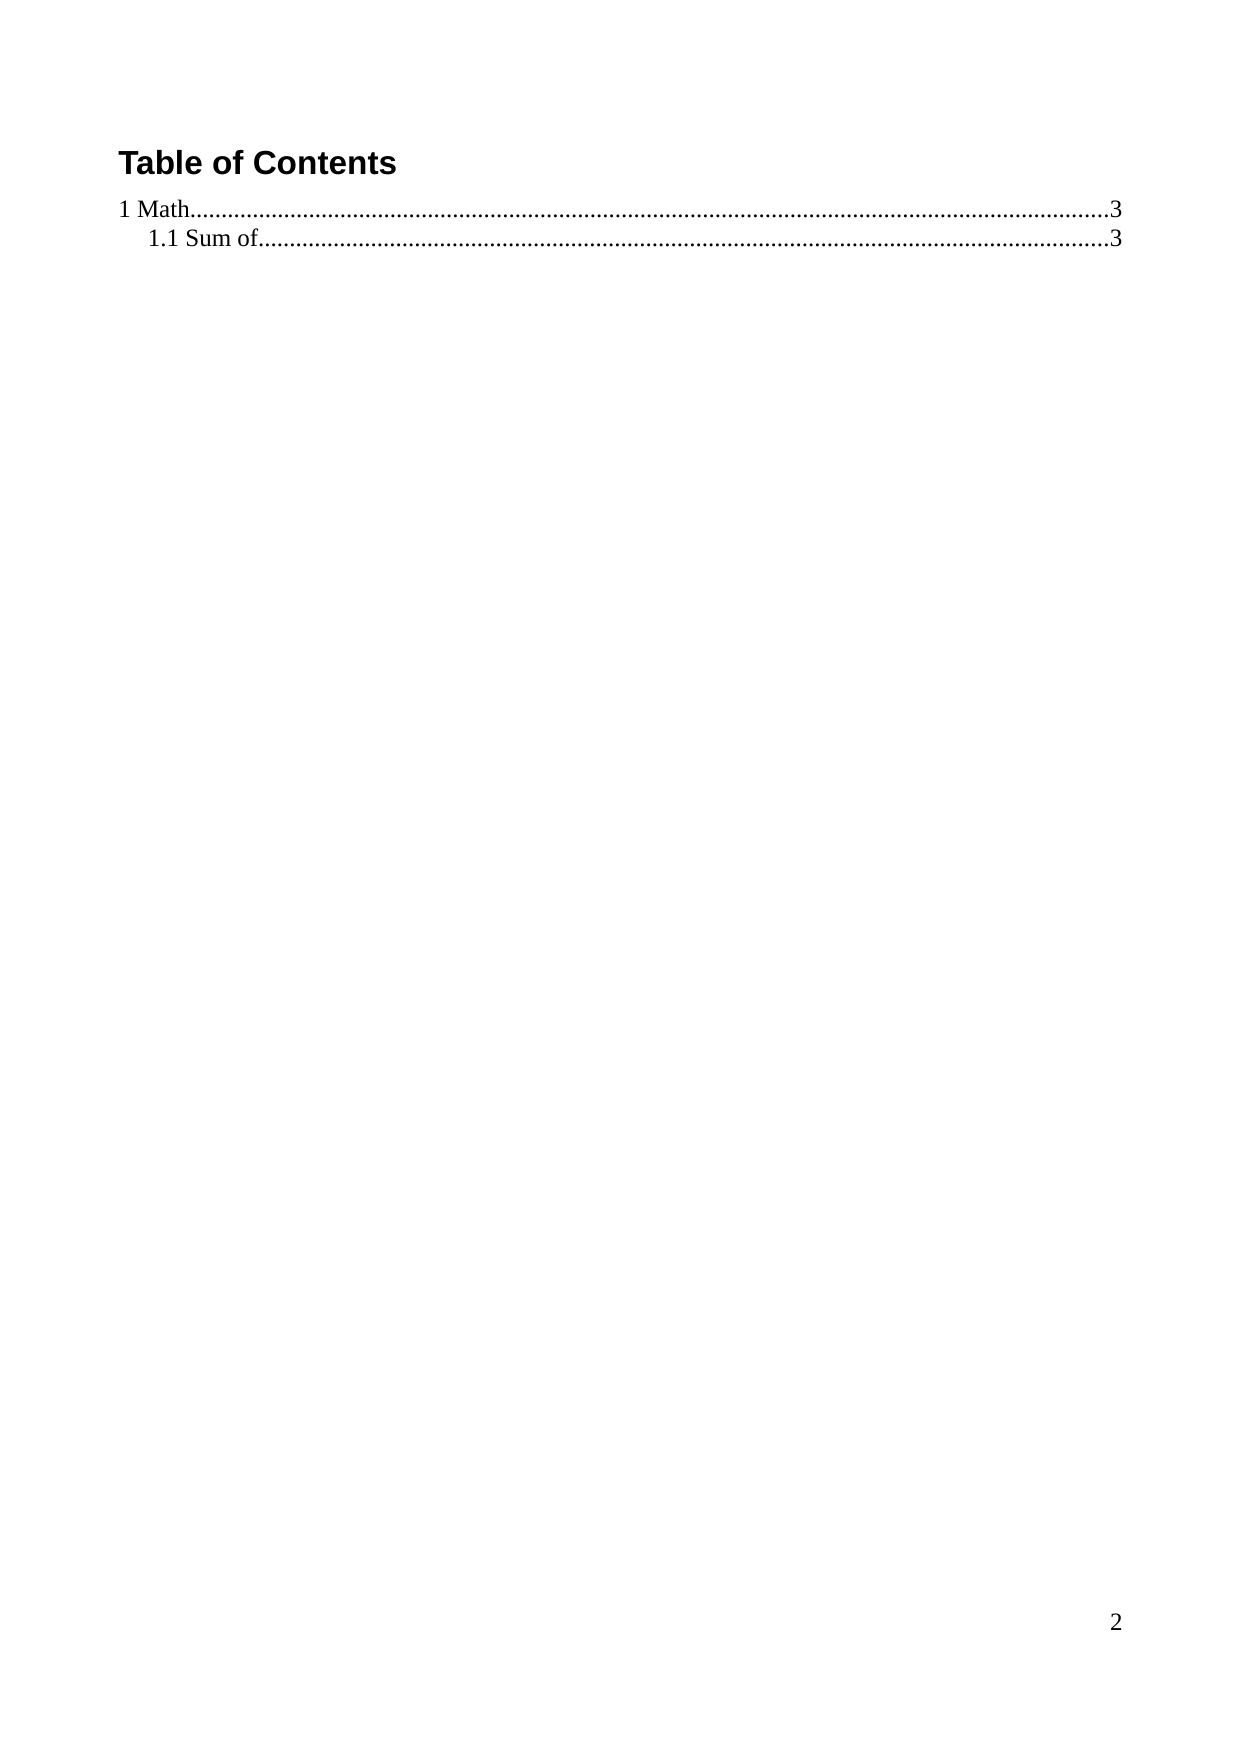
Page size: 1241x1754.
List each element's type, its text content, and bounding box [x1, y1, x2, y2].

text 1 Math 3 [118, 194, 1122, 223]
text 1.1 Sum of 3 [148, 223, 1122, 252]
subtitle Table of Contents [118, 143, 1122, 182]
